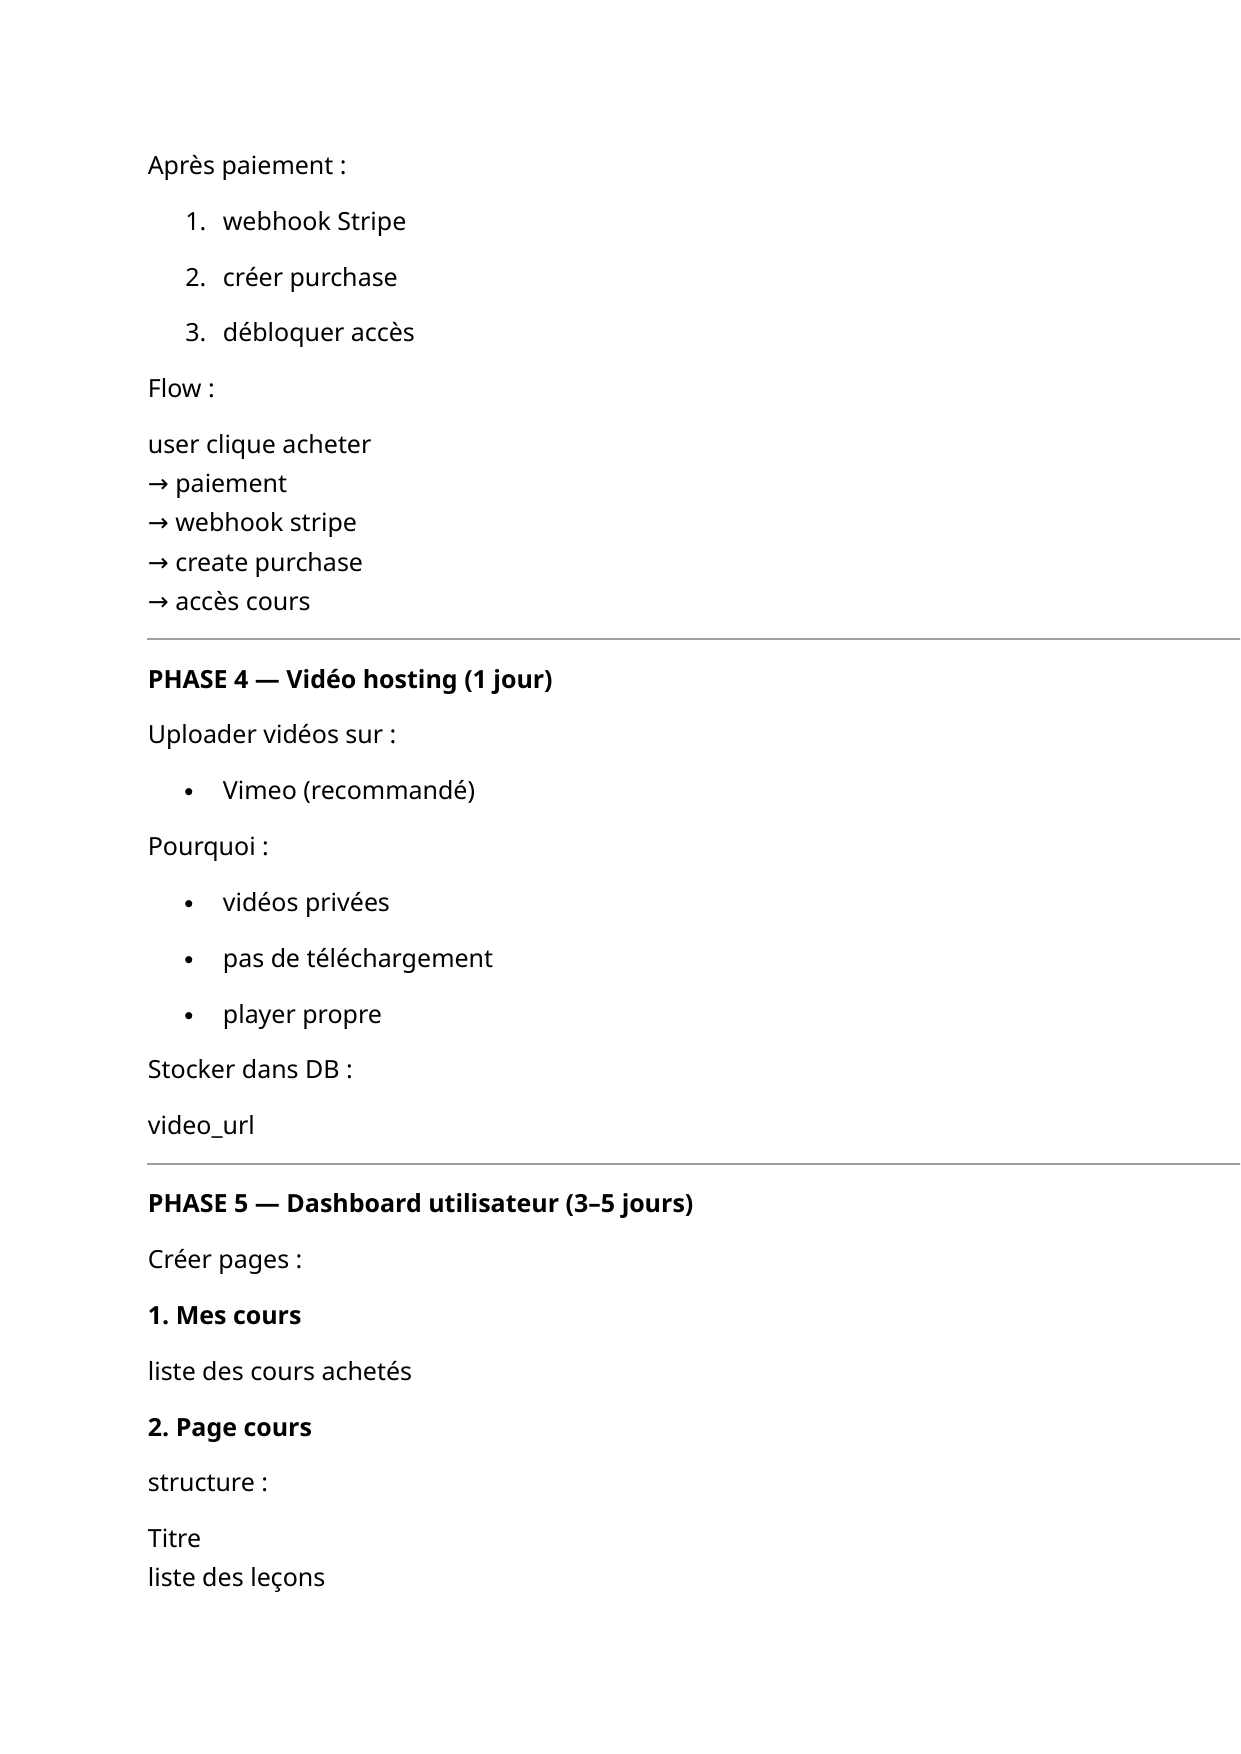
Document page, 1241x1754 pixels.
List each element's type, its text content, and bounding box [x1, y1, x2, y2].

text Titre liste des leçons [148, 1521, 1093, 1594]
list vidéos privées [185, 885, 1093, 919]
text 2. Page cours [148, 1409, 1093, 1443]
text PHASE 5 — Dashboard utilisateur (3–5 jours) [148, 1186, 1093, 1220]
list débloquer accès [185, 315, 1093, 349]
text Stocker dans DB : [148, 1052, 1093, 1086]
list Vimeo (recommandé) [185, 773, 1093, 807]
text Créer pages : [148, 1242, 1093, 1276]
list pas de téléchargement [185, 941, 1093, 974]
text Pourquoi : [148, 829, 1093, 863]
text 1. Mes cours [148, 1298, 1093, 1332]
text Uploader vidéos sur : [148, 717, 1093, 751]
text liste des cours achetés [148, 1353, 1093, 1387]
text Après paiement : [148, 148, 1093, 182]
list player propre [185, 996, 1093, 1030]
text structure : [148, 1465, 1093, 1499]
text user clique acheter → paiement → webhook stripe → create purchase → accès cours [148, 427, 1093, 617]
list webhook Stripe [185, 203, 1093, 237]
text Flow : [148, 371, 1093, 405]
text video_url [148, 1108, 1093, 1142]
list créer purchase [185, 259, 1093, 293]
text PHASE 4 — Vidéo hosting (1 jour) [148, 661, 1093, 695]
